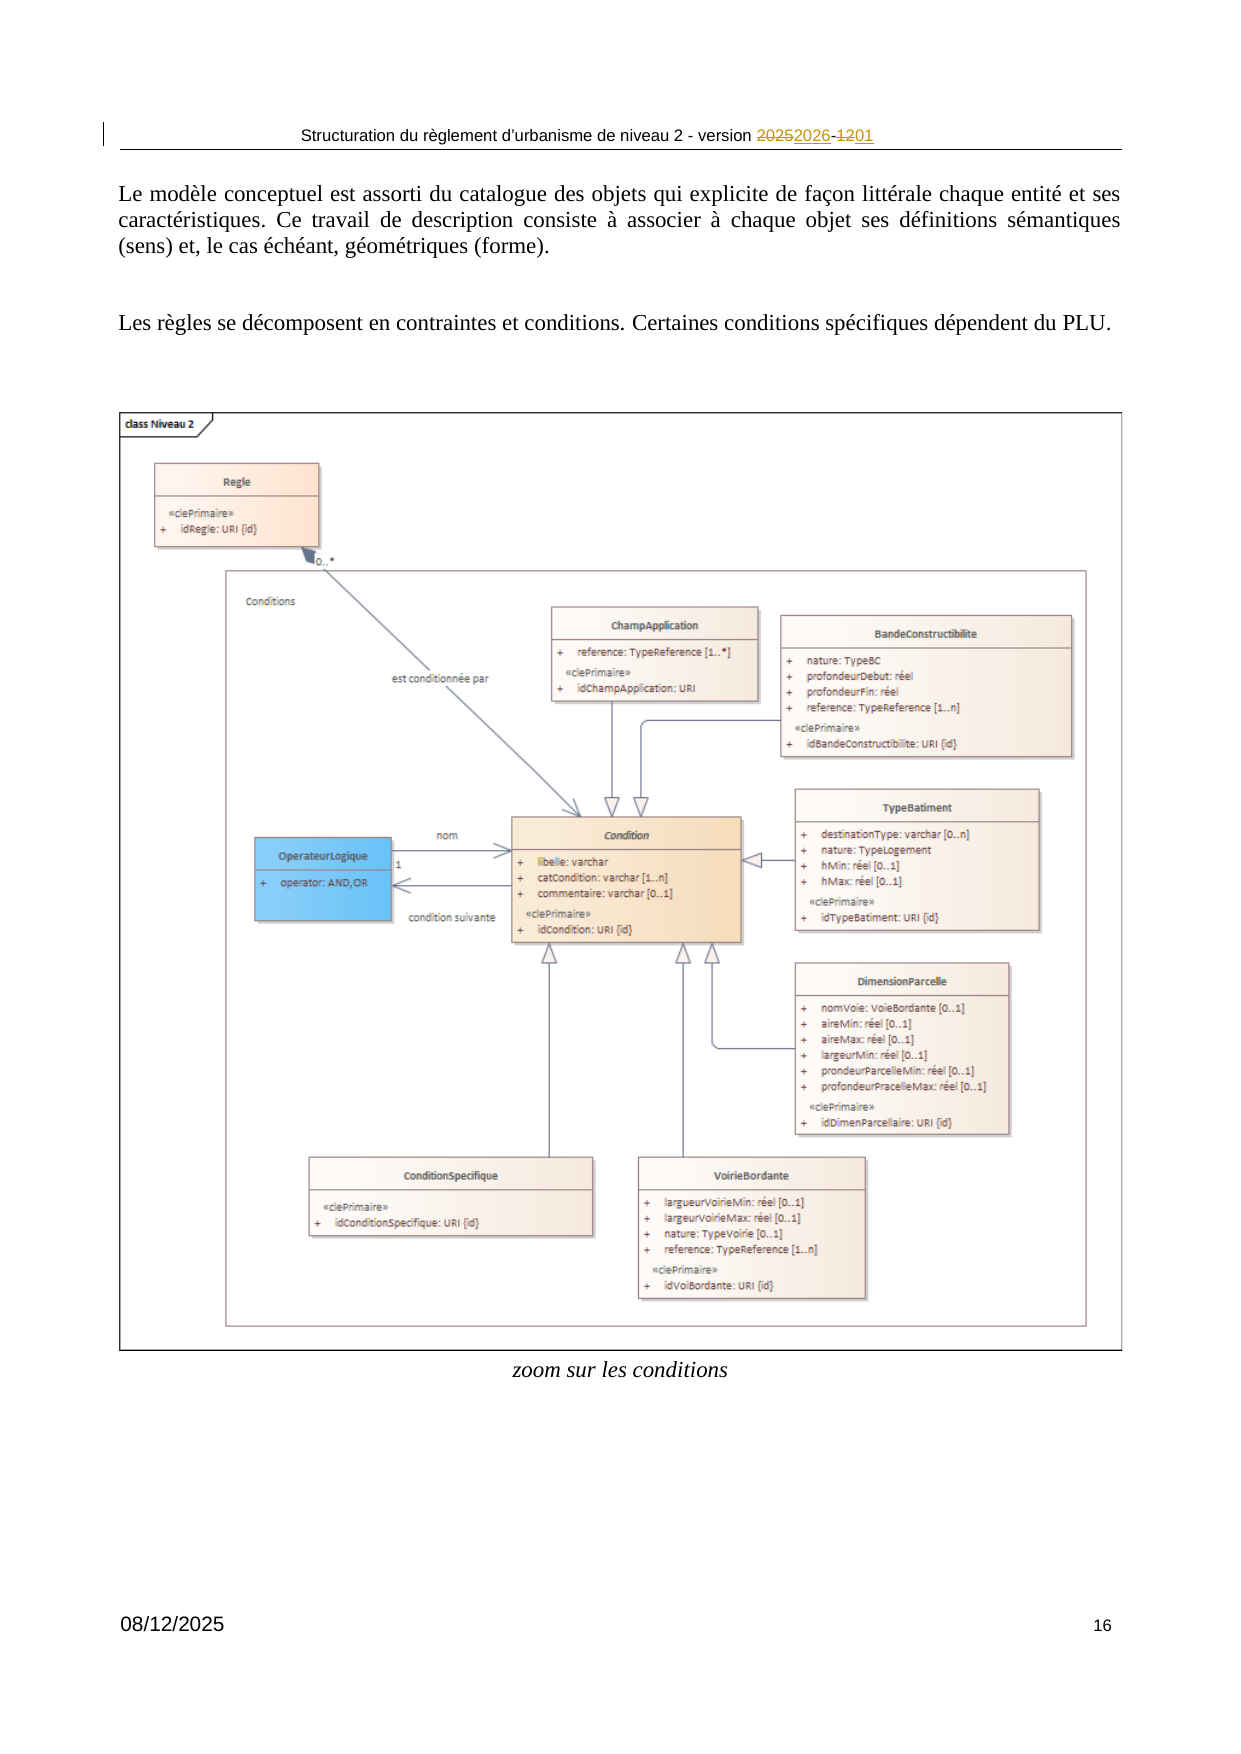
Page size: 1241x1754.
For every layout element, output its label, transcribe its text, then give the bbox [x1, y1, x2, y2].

text Le modèle conceptuel est assorti du catalogue des objets qui explicite de façon littérale chaque entité et ses caractéristiques. Ce travail de description consiste à associer à chaque objet ses définitions sémantiques (sens) et, le cas échéant, géométriques (forme). [118, 180, 1122, 259]
text zoom sur les conditions [118, 1356, 1122, 1383]
picture [118, 411, 1123, 1351]
text Les règles se décomposent en contraintes et conditions. Certaines conditions spécifiques dépendent du PLU. [118, 309, 1122, 335]
